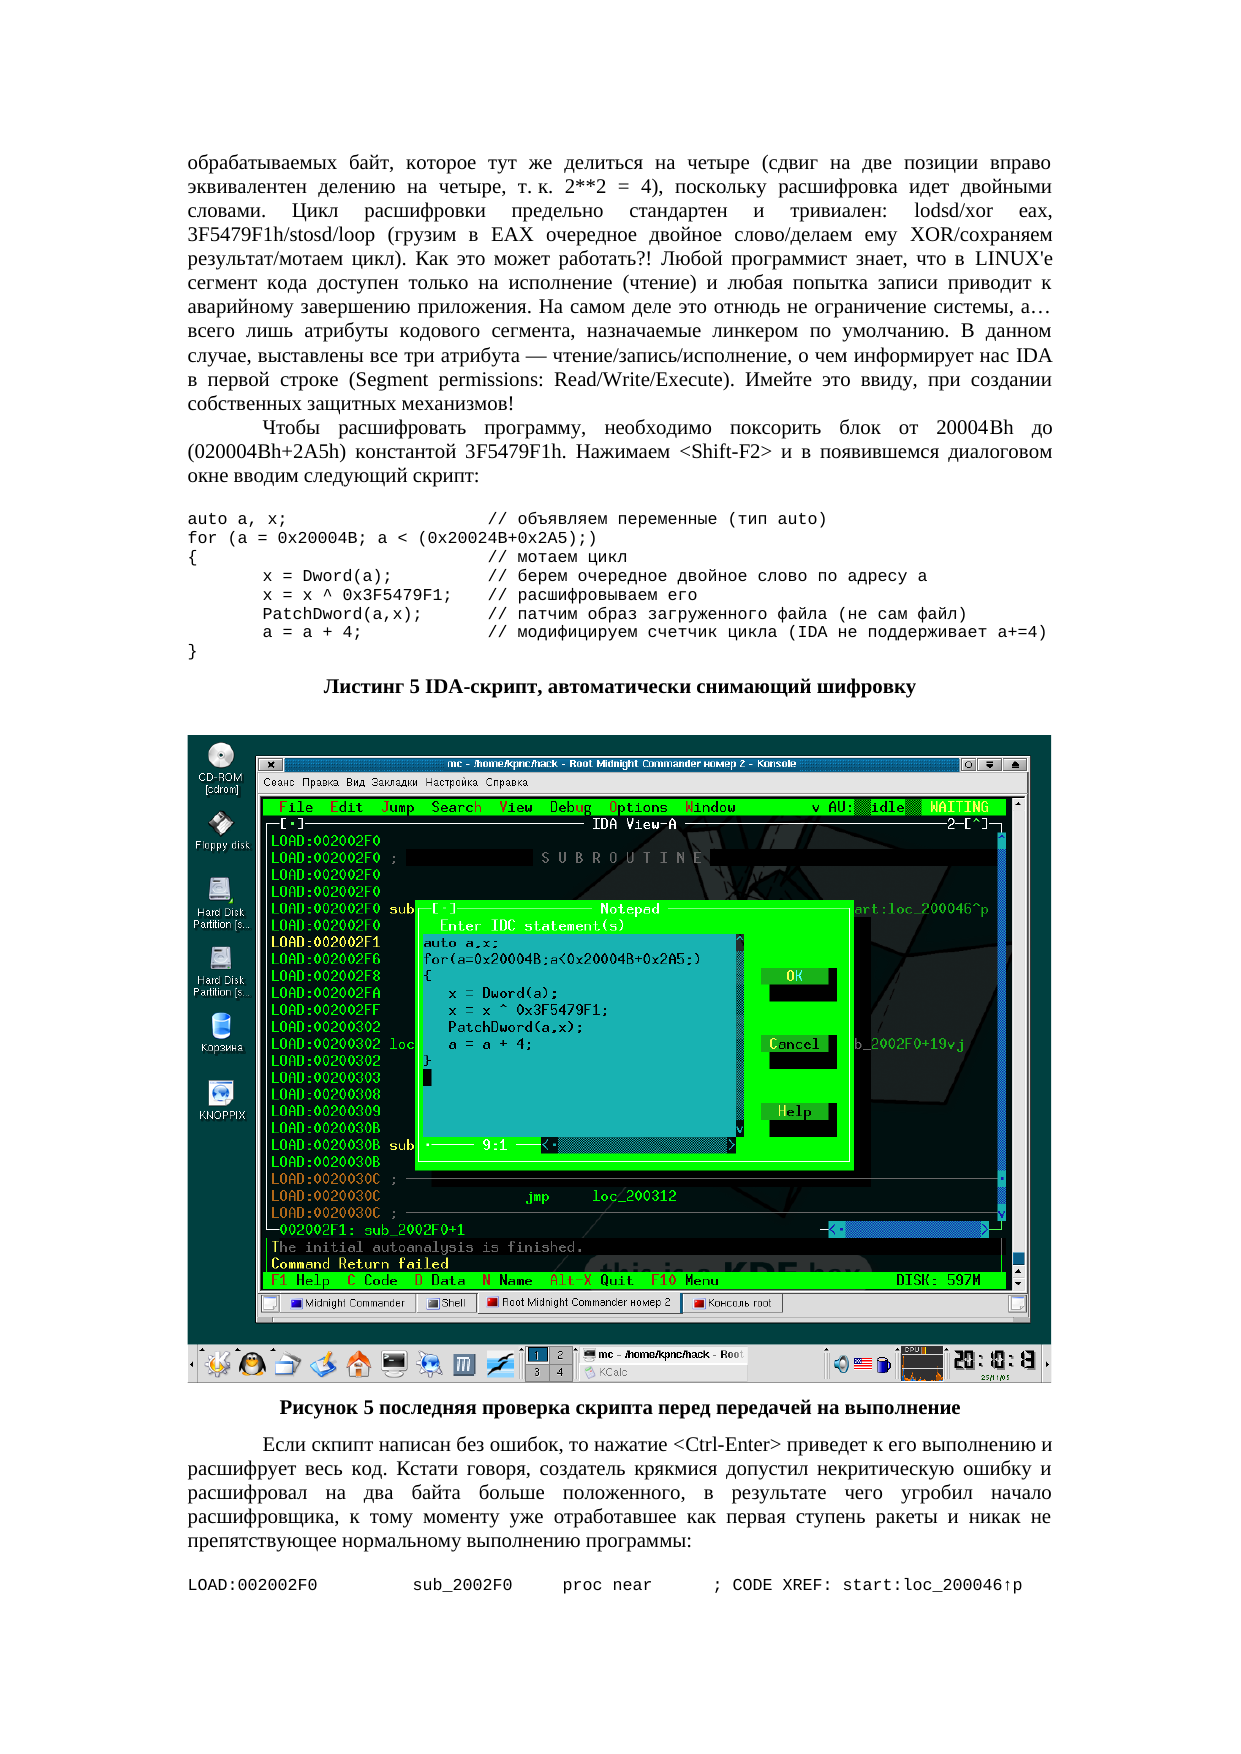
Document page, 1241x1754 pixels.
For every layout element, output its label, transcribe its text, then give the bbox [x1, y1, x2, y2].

picture [187, 735, 1052, 1383]
text auto a, x; // объявляем переменные (тип auto) [187, 511, 1053, 530]
text } [187, 643, 1053, 662]
text x = x ^ 0x3F5479F1; // расшифровываем его [187, 586, 1053, 605]
text x = Dword(a); // берем очередное двойное слово по адресу a [187, 567, 1053, 586]
text a = a + 4; // модифицируем счетчик цикла (IDA не поддерживает a+=4) [187, 624, 1053, 643]
text { // мотаем цикл [187, 549, 1053, 567]
text PatchDword(a,x); // патчим образ загруженного файла (не сам файл) [187, 605, 1053, 624]
text Листинг 5 IDA-скрипт, автоматически снимающий шифровку [187, 674, 1053, 698]
text LOAD:002002F0 sub_2002F0 proc near ; CODE XREF: start:loc_200046↑p [187, 1576, 1053, 1595]
text for (a = 0x20004B; a < (0x20024B+0x2A5);) [187, 530, 1053, 549]
text Рисунок 5 последняя проверка скрипта перед передачей на выполнение [187, 1395, 1053, 1419]
text обрабатываемых байт, которое тут же делиться на четыре (сдвиг на две позиции вправо эквивалентен делению на четыре, т. к. 2**2 = 4), поскольку расшифровка идет двойными словами. Цикл расшифровки предельно стандартен и тривиален: lodsd/xor eax, 3F5479F1h/stosd/loop (грузим в EAX очередное двойное слово/делаем ему XOR/сохраняем результат/мотаем цикл). Как это может работать?! Любой программист знает, что в LINUX'е сегмент кода доступен только на исполнение (чтение) и любая попытка записи приводит к аварийному завершению приложения. На самом деле это отнюдь не ограничение системы, а… всего лишь атрибуты кодового сегмента, назначаемые линкером по умолчанию. В данном случае, выставлены все три атрибута — чтение/запись/исполнение, о чем информирует нас IDA в первой строке (Segment permissions: Read/Write/Execute). Имейте это ввиду, при создании собственных защитных механизмов! [187, 150, 1053, 415]
text Если скпипт написан без ошибок, то нажатие <Ctrl-Enter> приведет к его выполнению и расшифрует весь код. Кстати говоря, создатель крякмися допустил некритическую ошибку и расшифровал на два байта больше положенного, в результате чего угробил начало расшифровщика, к тому моменту уже отработавшее как первая ступень ракеты и никак не препятствующее нормальному выполнению программы: [187, 1432, 1053, 1552]
text Чтобы расшифровать программу, необходимо поксорить блок от 20004Bh до (020004Bh+2A5h) константой 3F5479F1h. Нажимаем <Shift-F2> и в появившемся диалоговом окне вводим следующий скрипт: [187, 415, 1053, 487]
